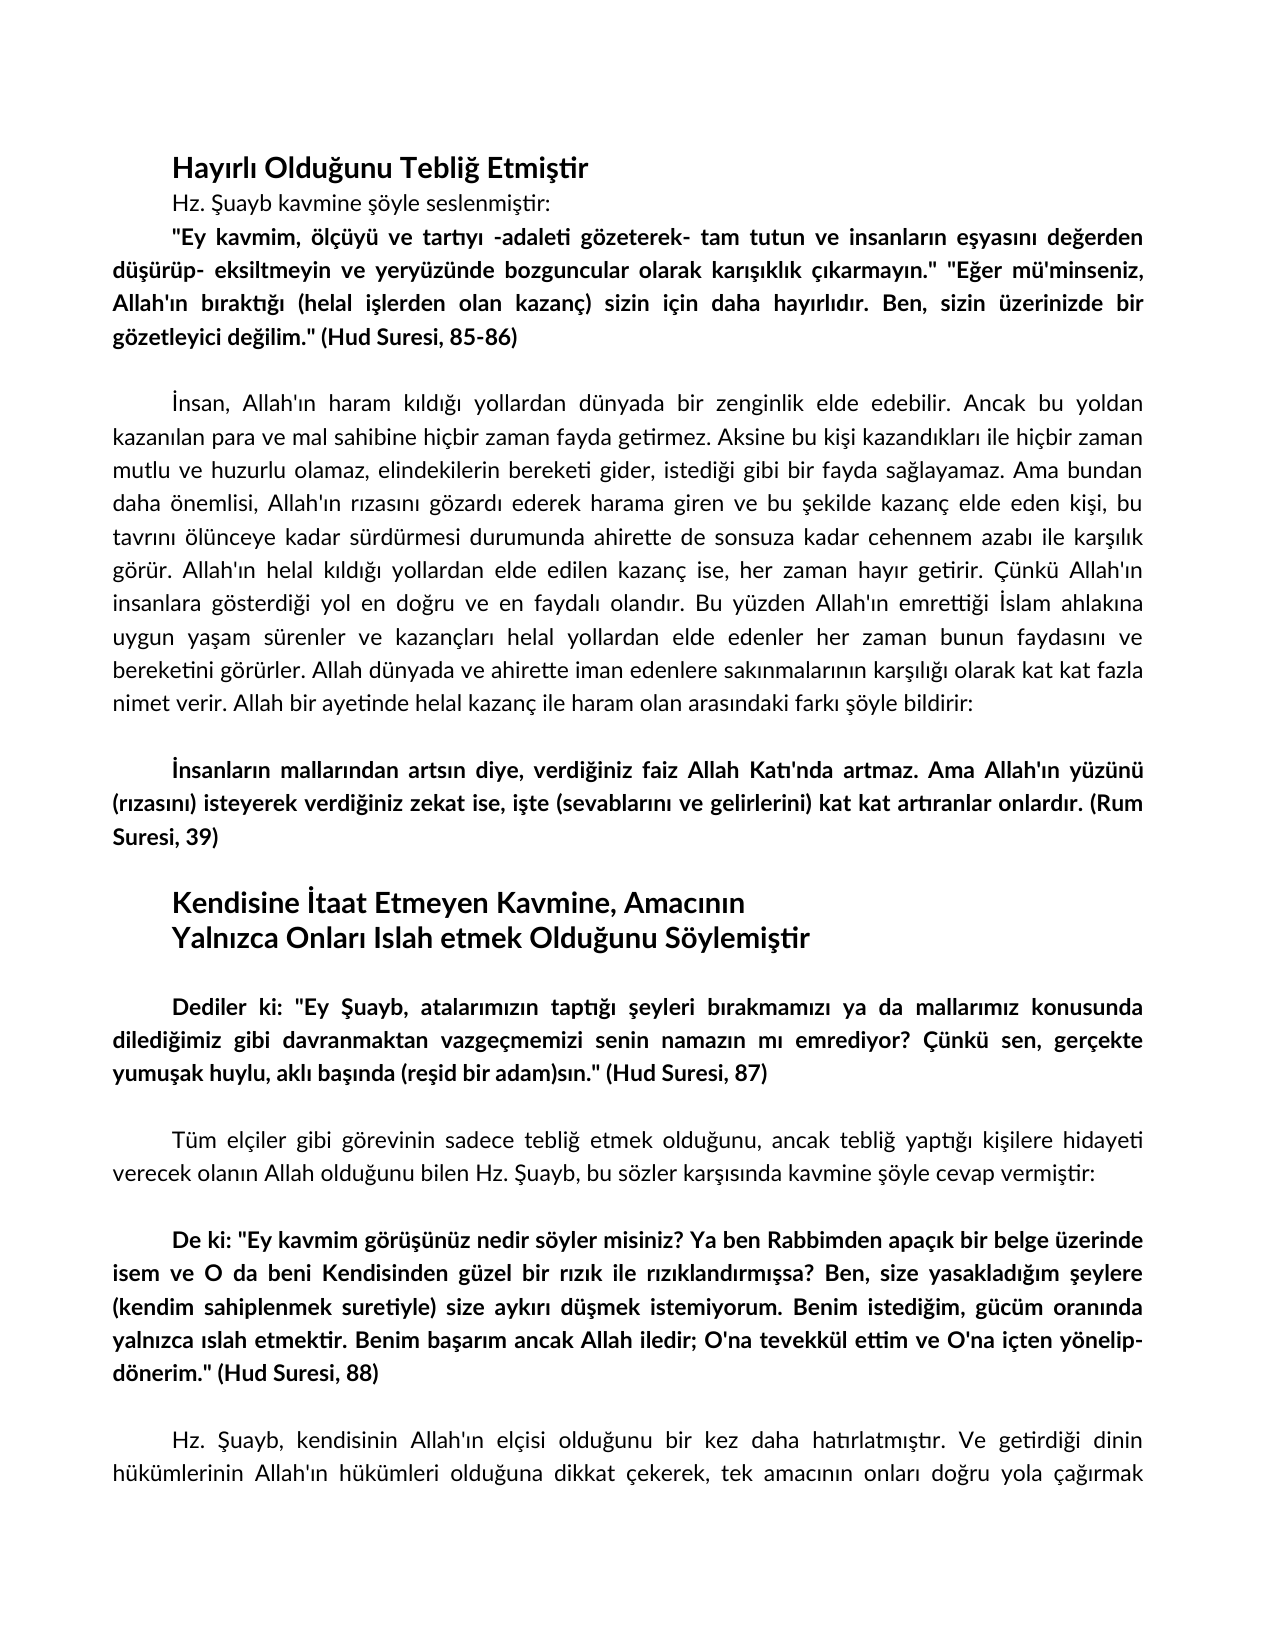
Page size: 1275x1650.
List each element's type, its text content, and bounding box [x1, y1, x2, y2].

text İnsanların mallarından artsın diye, verdiğiniz faiz Allah Katı'nda artmaz. Ama Allah'ın yüzünü (rızasını) isteyerek verdiğiniz zekat ise, işte (sevablarını ve gelirlerini) kat kat artıranlar onlardır. (Rum Suresi, 39) [112, 752, 1145, 852]
text İnsan, Allah'ın haram kıldığı yollardan dünyada bir zenginlik elde edebilir. Ancak bu yoldan kazanılan para ve mal sahibine hiçbir zaman fayda getirmez. Aksine bu kişi kazandıkları ile hiçbir zaman mutlu ve huzurlu olamaz, elindekilerin bereketi gider, istediği gibi bir fayda sağlayamaz. Ama bundan daha önemlisi, Allah'ın rızasını gözardı ederek harama giren ve bu şekilde kazanç elde eden kişi, bu tavrını ölünceye kadar sürdürmesi durumunda ahirette de sonsuza kadar cehennem azabı ile karşılık görür. Allah'ın helal kıldığı yollardan elde edilen kazanç ise, her zaman hayır getirir. Çünkü Allah'ın insanlara gösterdiği yol en doğru ve en faydalı olandır. Bu yüzden Allah'ın emrettiği İslam ahlakına uygun yaşam sürenler ve kazançları helal yollardan elde edenler her zaman bunun faydasını ve bereketini görürler. Allah dünyada ve ahirette iman edenlere sakınmalarının karşılığı olarak kat kat fazla nimet verir. Allah bir ayetinde helal kazanç ile haram olan arasındaki farkı şöyle bildirir: [112, 385, 1145, 718]
text "Ey kavmim, ölçüyü ve tartıyı -adaleti gözeterek- tam tutun ve insanların eşyasını değerden düşürüp- eksiltmeyin ve yeryüzünde bozguncular olarak karışıklık çıkarmayın." "Eğer mü'minseniz, Allah'ın bıraktığı (helal işlerden olan kazanç) sizin için daha hayırlıdır. Ben, sizin üzerinizde bir gözetleyici değilim." (Hud Suresi, 85-86) [112, 218, 1145, 352]
text Hz. Şuayb, kendisinin Allah'ın elçisi olduğunu bir kez daha hatırlatmıştır. Ve getirdiği dinin hükümlerinin Allah'ın hükümleri olduğuna dikkat çekerek, tek amacının onları doğru yola çağırmak [112, 1422, 1145, 1488]
text Kendisine İtaat Etmeyen Kavmine, Amacının [112, 885, 1145, 920]
text De ki: "Ey kavmim görüşünüz nedir söyler misiniz? Ya ben Rabbimden apaçık bir belge üzerinde isem ve O da beni Kendisinden güzel bir rızık ile rızıklandırmışsa? Ben, size yasakladığım şeylere (kendim sahiplenmek suretiyle) size aykırı düşmek istemiyorum. Benim istediğim, gücüm oranında yalnızca ıslah etmektir. Benim başarım ancak Allah iledir; O'na tevekkül ettim ve O'na içten yönelip-dönerim." (Hud Suresi, 88) [112, 1222, 1145, 1388]
text Tüm elçiler gibi görevinin sadece tebliğ etmek olduğunu, ancak tebliğ yaptığı kişilere hidayeti verecek olanın Allah olduğunu bilen Hz. Şuayb, bu sözler karşısında kavmine şöyle cevap vermiştir: [112, 1122, 1145, 1188]
text Yalnızca Onları Islah etmek Olduğunu Söylemiştir [112, 920, 1145, 955]
text Hz. Şuayb kavmine şöyle seslenmiştir: [112, 185, 1145, 218]
text Dediler ki: "Ey Şuayb, atalarımızın taptığı şeyleri bırakmamızı ya da mallarımız konusunda dilediğimiz gibi davranmaktan vazgeçmemizi senin namazın mı emrediyor? Çünkü sen, gerçekte yumuşak huylu, aklı başında (reşid bir adam)sın." (Hud Suresi, 87) [112, 988, 1145, 1088]
text Hayırlı Olduğunu Tebliğ Etmiştir [112, 150, 1145, 185]
